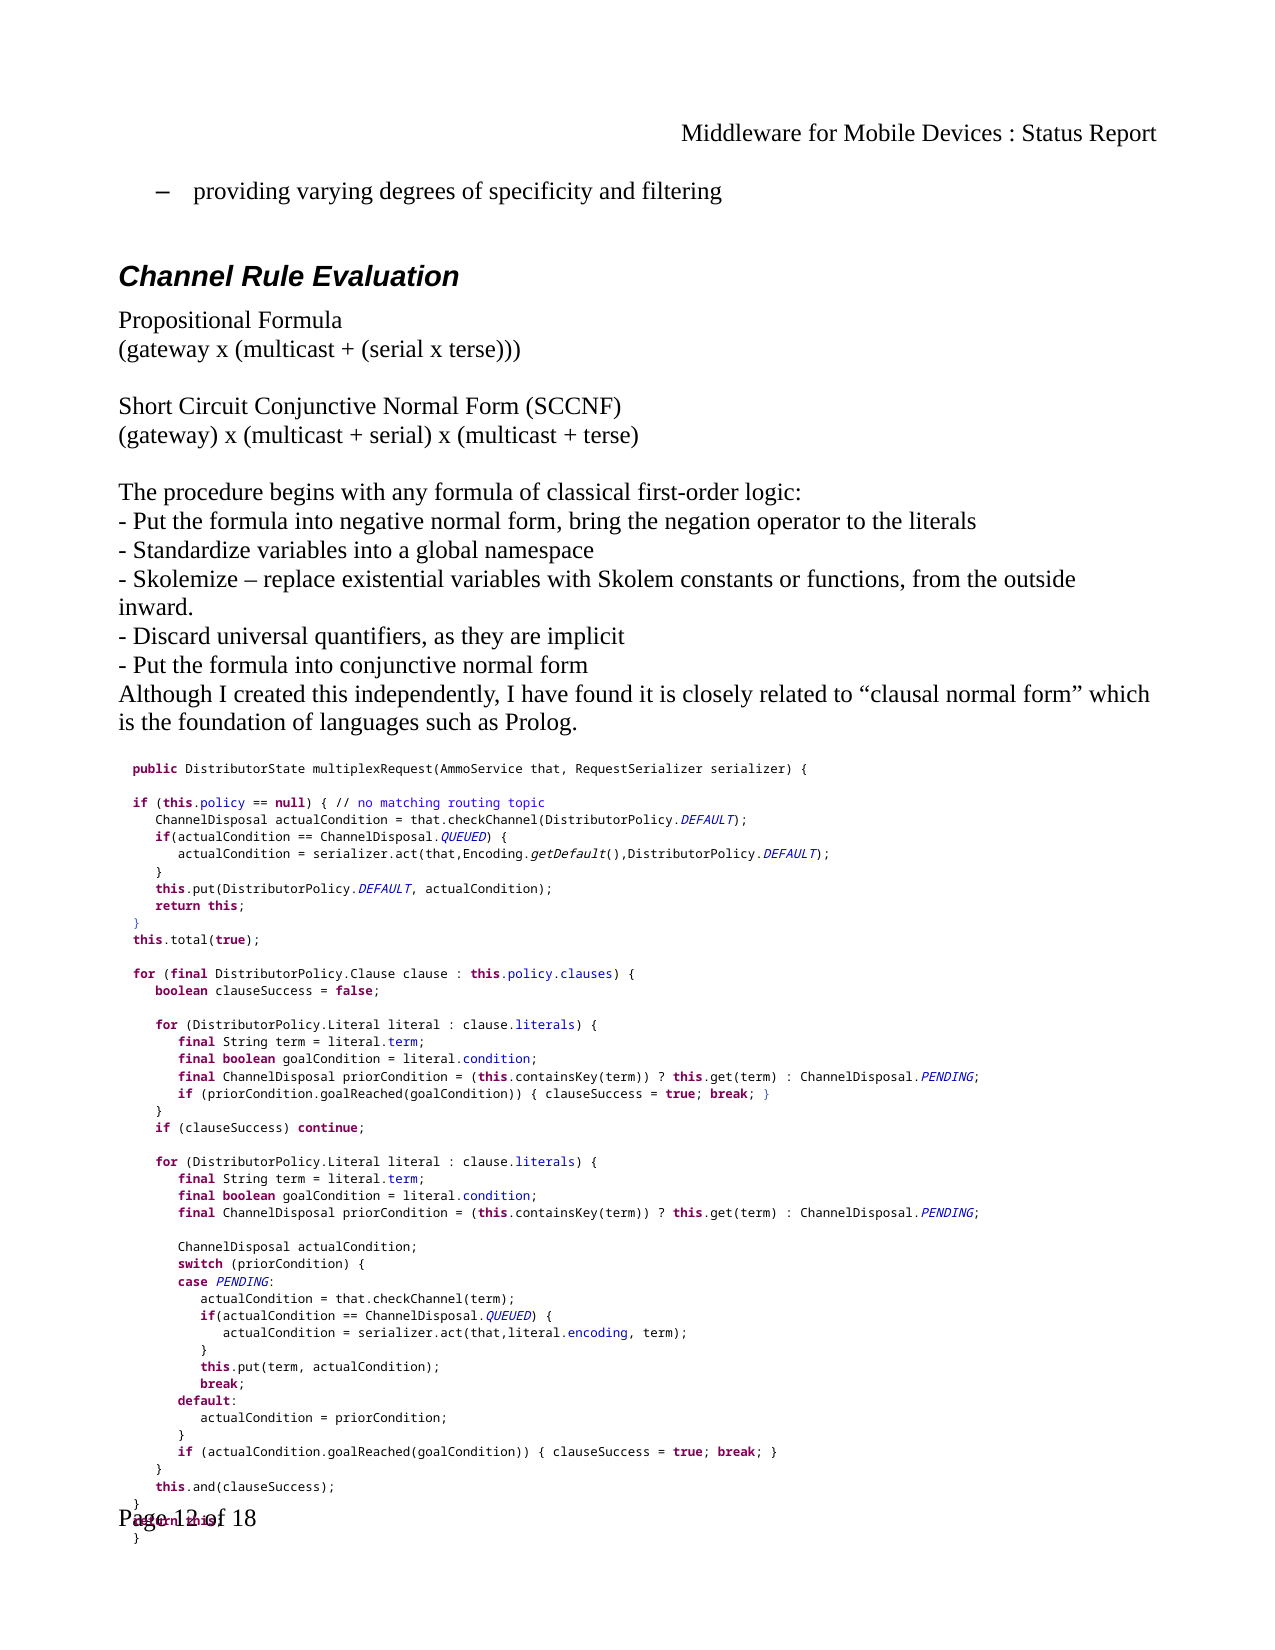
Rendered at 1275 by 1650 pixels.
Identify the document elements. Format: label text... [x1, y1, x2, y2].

text - Put the formula into conjunctive normal form [118, 650, 1157, 679]
text - Put the formula into negative normal form, bring the negation operator to the literals [118, 506, 1157, 535]
text Propositional Formula [118, 305, 1157, 334]
text - Skolemize – replace existential variables with Skolem constants or functions, from the outside inward. [118, 564, 1157, 621]
subtitle Channel Rule Evaluation [118, 259, 1157, 292]
text (gateway x (multicast + (serial x terse))) [118, 334, 1157, 362]
text - Standardize variables into a global namespace [118, 535, 1157, 564]
list providing varying degrees of specificity and filtering [156, 176, 1157, 205]
text - Discard universal quantifiers, as they are implicit [118, 621, 1157, 650]
text The procedure begins with any formula of classical first-order logic: [118, 477, 1157, 506]
text Short Circuit Conjunctive Normal Form (SCCNF) [118, 391, 1157, 420]
text (gateway) x (multicast + serial) x (multicast + terse) [118, 420, 1157, 449]
text Although I created this independently, I have found it is closely related to “clausal normal form” which is the foundation of languages such as Prolog. [118, 679, 1157, 736]
